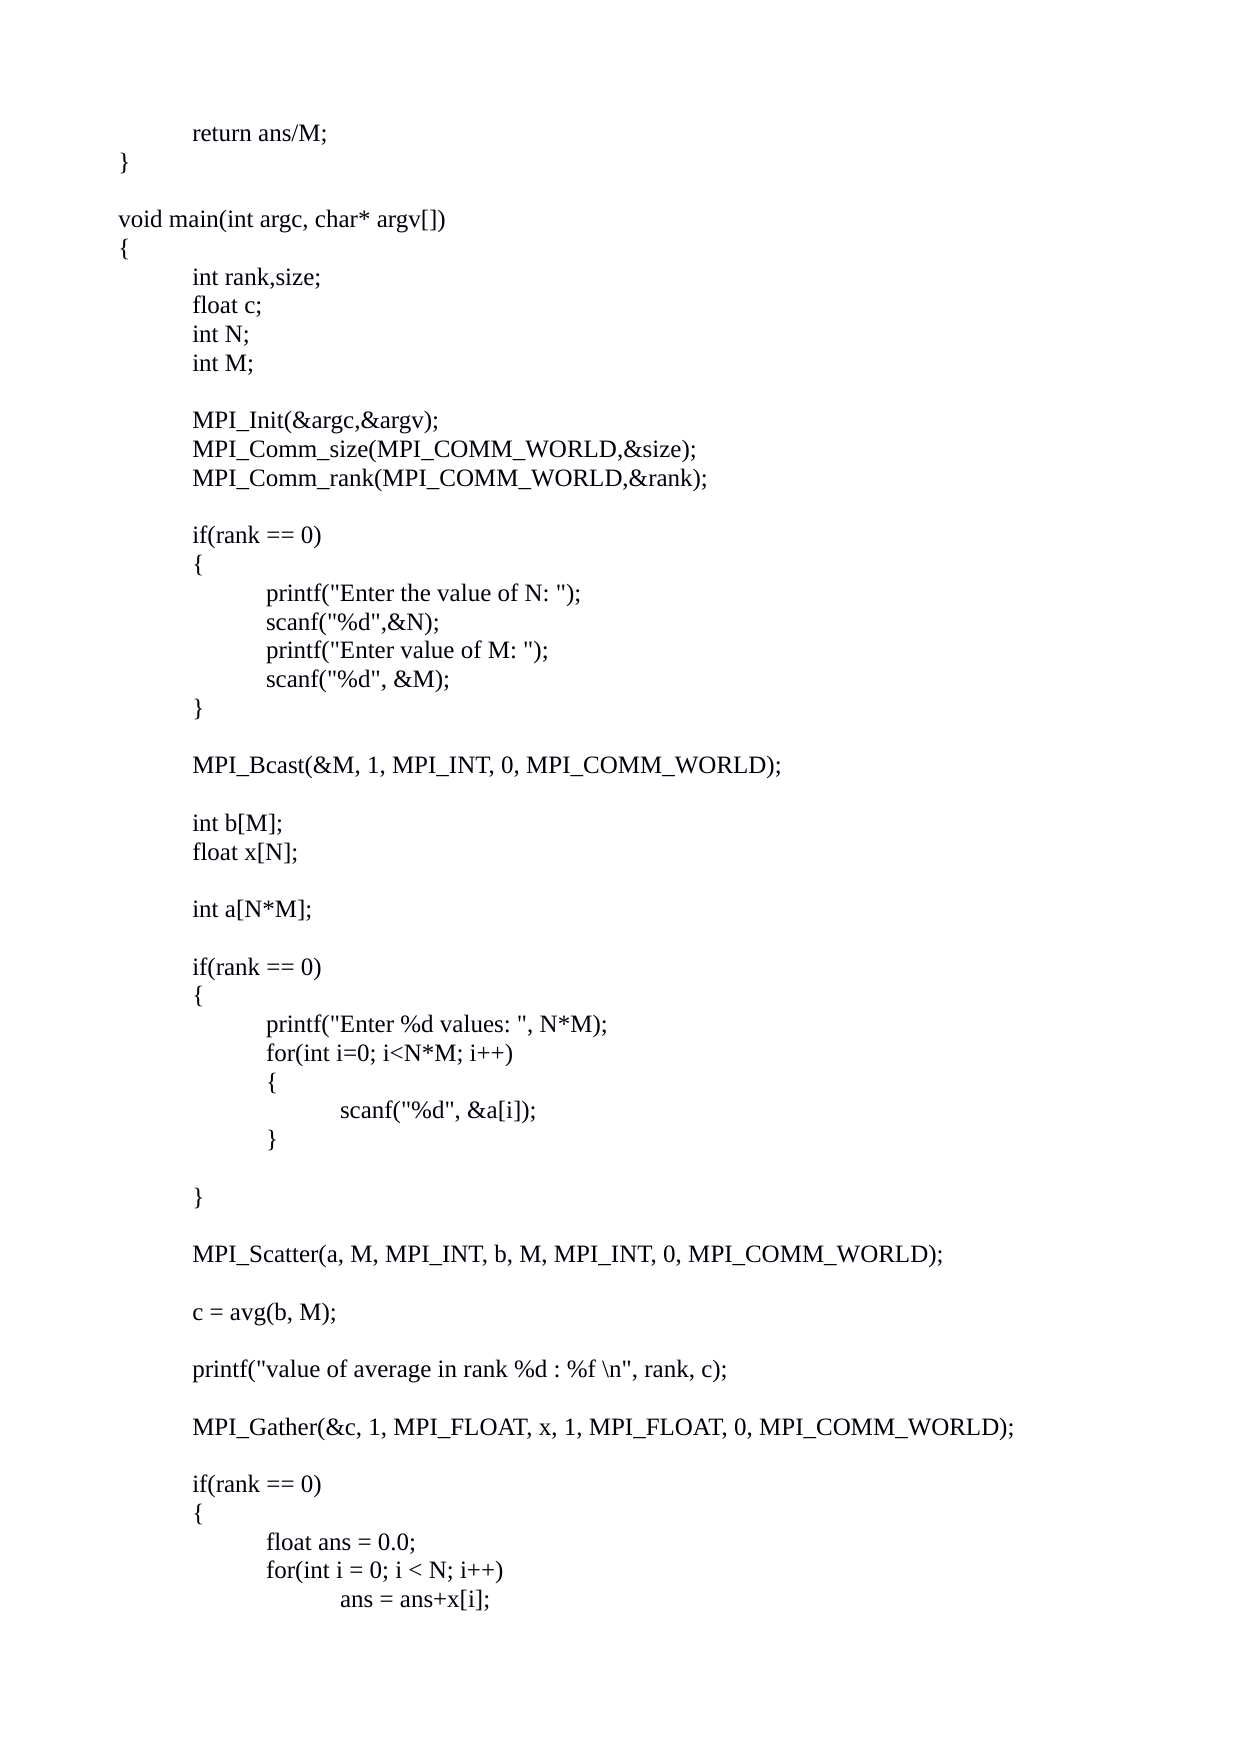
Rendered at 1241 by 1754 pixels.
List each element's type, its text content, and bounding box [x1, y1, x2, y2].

text scanf("%d", &a[i]); [118, 1096, 1122, 1124]
text void main(int argc, char* argv[]) [118, 204, 1122, 233]
text MPI_Bcast(&M, 1, MPI_INT, 0, MPI_COMM_WORLD); [118, 751, 1122, 779]
text if(rank == 0) [118, 521, 1122, 549]
text printf("value of average in rank %d : %f \n", rank, c); [118, 1354, 1122, 1383]
text float c; [118, 291, 1122, 319]
text float x[N]; [118, 837, 1122, 866]
text ans = ans+x[i]; [118, 1584, 1122, 1613]
text if(rank == 0) [118, 1469, 1122, 1498]
text return ans/M; [118, 118, 1122, 147]
text { [118, 1067, 1122, 1096]
text float ans = 0.0; [118, 1527, 1122, 1556]
text MPI_Scatter(a, M, MPI_INT, b, M, MPI_INT, 0, MPI_COMM_WORLD); [118, 1239, 1122, 1268]
text { [118, 1498, 1122, 1527]
text int a[N*M]; [118, 894, 1122, 923]
text scanf("%d",&N); [118, 607, 1122, 636]
text for(int i=0; i<N*M; i++) [118, 1038, 1122, 1067]
text c = avg(b, M); [118, 1297, 1122, 1326]
text MPI_Init(&argc,&argv); [118, 406, 1122, 434]
text { [118, 233, 1122, 262]
text int rank,size; [118, 262, 1122, 291]
text int N; [118, 319, 1122, 348]
text scanf("%d", &M); [118, 664, 1122, 693]
text printf("Enter %d values: ", N*M); [118, 1009, 1122, 1038]
text } [118, 147, 1122, 176]
text for(int i = 0; i < N; i++) [118, 1556, 1122, 1584]
text printf("Enter value of M: "); [118, 636, 1122, 664]
text } [118, 1124, 1122, 1153]
text int b[M]; [118, 808, 1122, 837]
text if(rank == 0) [118, 952, 1122, 981]
text } [118, 693, 1122, 722]
text MPI_Comm_size(MPI_COMM_WORLD,&size); [118, 434, 1122, 463]
text MPI_Comm_rank(MPI_COMM_WORLD,&rank); [118, 463, 1122, 492]
text { [118, 549, 1122, 578]
text } [118, 1182, 1122, 1211]
text { [118, 981, 1122, 1009]
text int M; [118, 348, 1122, 377]
text MPI_Gather(&c, 1, MPI_FLOAT, x, 1, MPI_FLOAT, 0, MPI_COMM_WORLD); [118, 1412, 1122, 1441]
text printf("Enter the value of N: "); [118, 578, 1122, 607]
